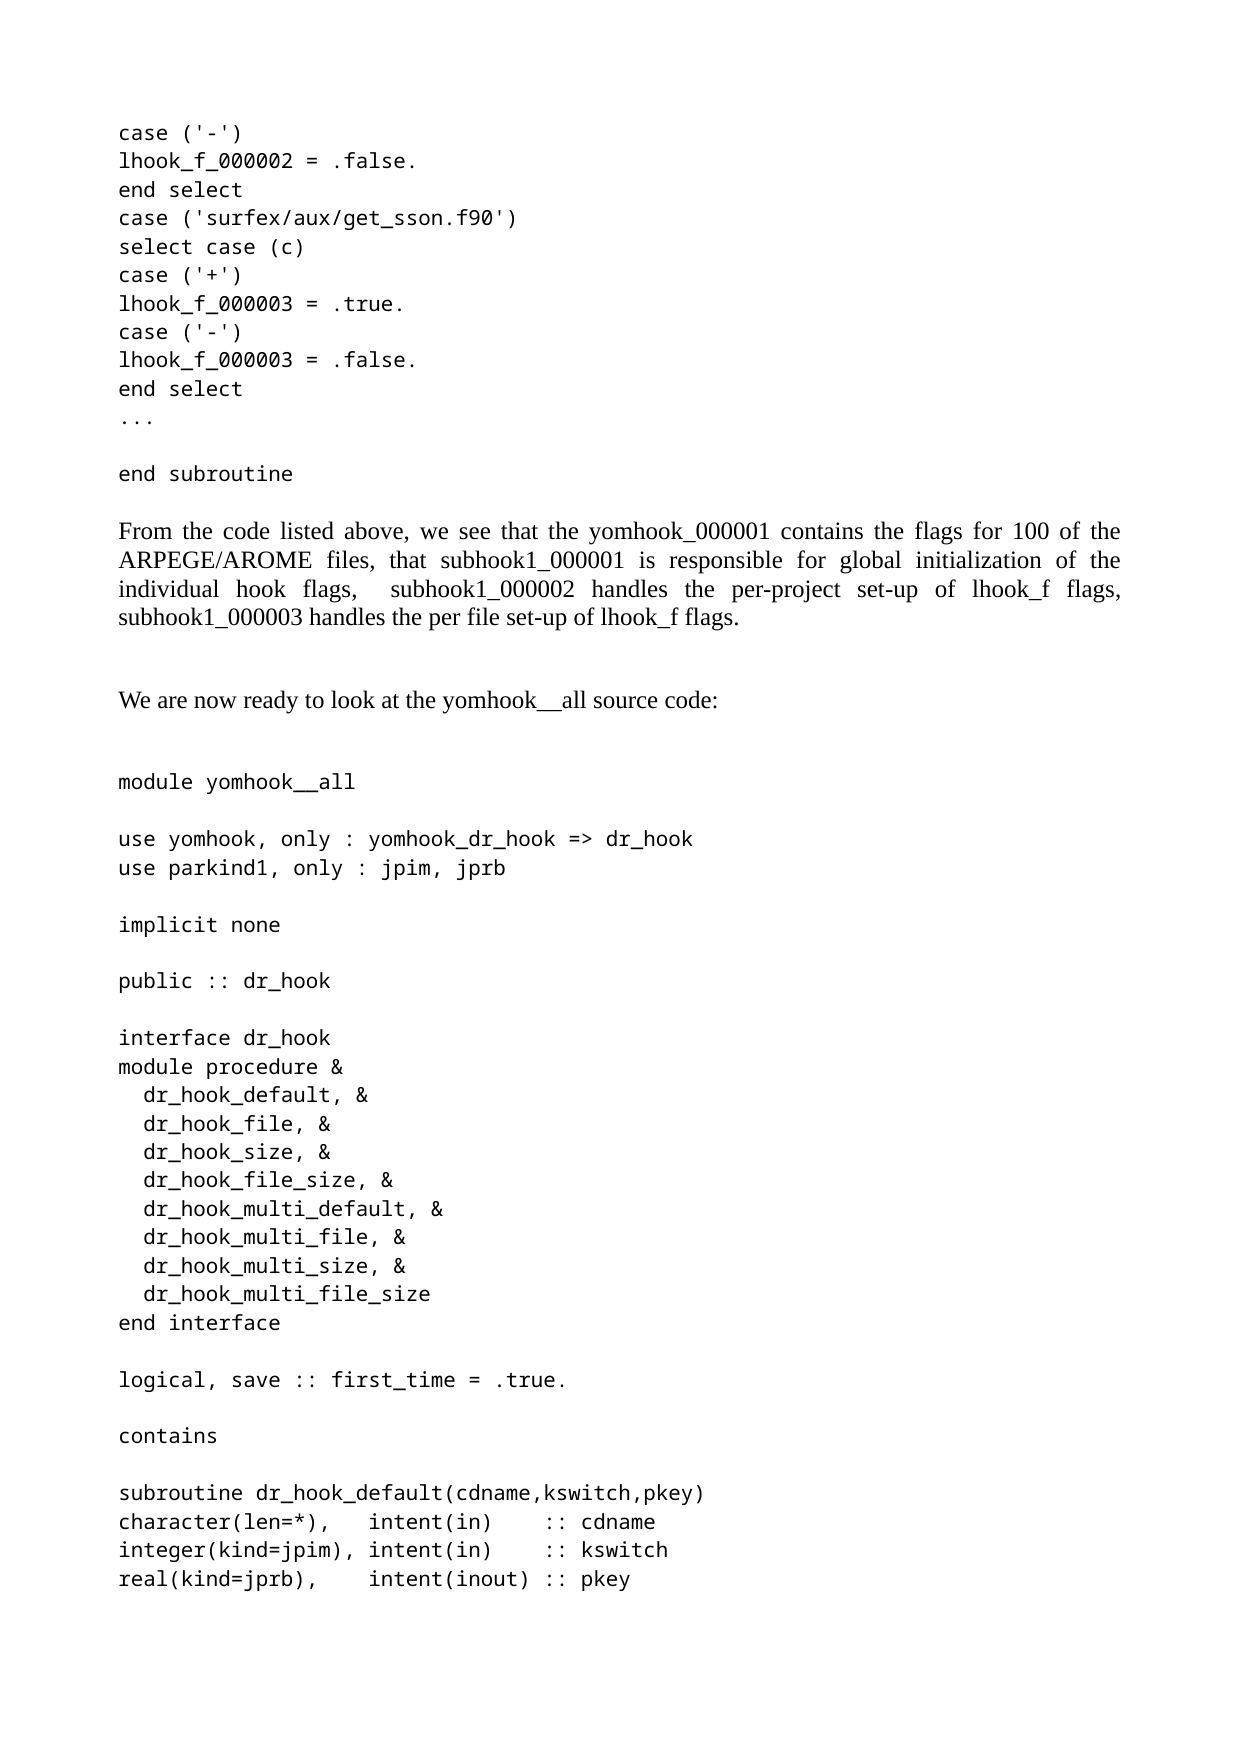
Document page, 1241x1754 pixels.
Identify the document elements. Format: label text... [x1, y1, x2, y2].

text use parkind1, only : jpim, jprb [118, 853, 1122, 881]
text end subroutine [118, 459, 1122, 488]
text case ('+') [118, 260, 1122, 289]
text module yomhook__all [118, 767, 1122, 796]
text dr_hook_multi_file, & [118, 1222, 1122, 1251]
text case ('surfex/aux/get_sson.f90') [118, 203, 1122, 232]
text dr_hook_default, & [118, 1080, 1122, 1109]
text case ('-') [118, 317, 1122, 346]
text dr_hook_multi_default, & [118, 1194, 1122, 1222]
text select case (c) [118, 232, 1122, 260]
text ... [118, 402, 1122, 431]
text dr_hook_size, & [118, 1137, 1122, 1166]
text dr_hook_file_size, & [118, 1166, 1122, 1194]
text interface dr_hook [118, 1023, 1122, 1052]
text real(kind=jprb), intent(inout) :: pkey [118, 1564, 1122, 1592]
text From the code listed above, we see that the yomhook_000001 contains the flags for 100 of the ARPEGE/AROME files, that subhook1_000001 is responsible for global initialization of the individual hook flags, subhook1_000002 handles the per-project set-up of lhook_f flags, subhook1_000003 handles the per file set-up of lhook_f flags. [118, 516, 1122, 631]
text dr_hook_file, & [118, 1109, 1122, 1137]
text character(len=*), intent(in) :: cdname [118, 1507, 1122, 1535]
text dr_hook_multi_size, & [118, 1251, 1122, 1279]
text public :: dr_hook [118, 967, 1122, 995]
text logical, save :: first_time = .true. [118, 1365, 1122, 1393]
text implicit none [118, 910, 1122, 938]
text contains [118, 1422, 1122, 1450]
text subroutine dr_hook_default(cdname,kswitch,pkey) [118, 1478, 1122, 1507]
text lhook_f_000002 = .false. [118, 147, 1122, 175]
text use yomhook, only : yomhook_dr_hook => dr_hook [118, 824, 1122, 853]
text end select [118, 175, 1122, 203]
text lhook_f_000003 = .false. [118, 346, 1122, 374]
text module procedure & [118, 1052, 1122, 1080]
text lhook_f_000003 = .true. [118, 289, 1122, 317]
text end interface [118, 1308, 1122, 1336]
text case ('-') [118, 118, 1122, 147]
text We are now ready to look at the yomhook__all source code: [118, 685, 1122, 714]
text dr_hook_multi_file_size [118, 1279, 1122, 1308]
text end select [118, 374, 1122, 402]
text integer(kind=jpim), intent(in) :: kswitch [118, 1535, 1122, 1564]
